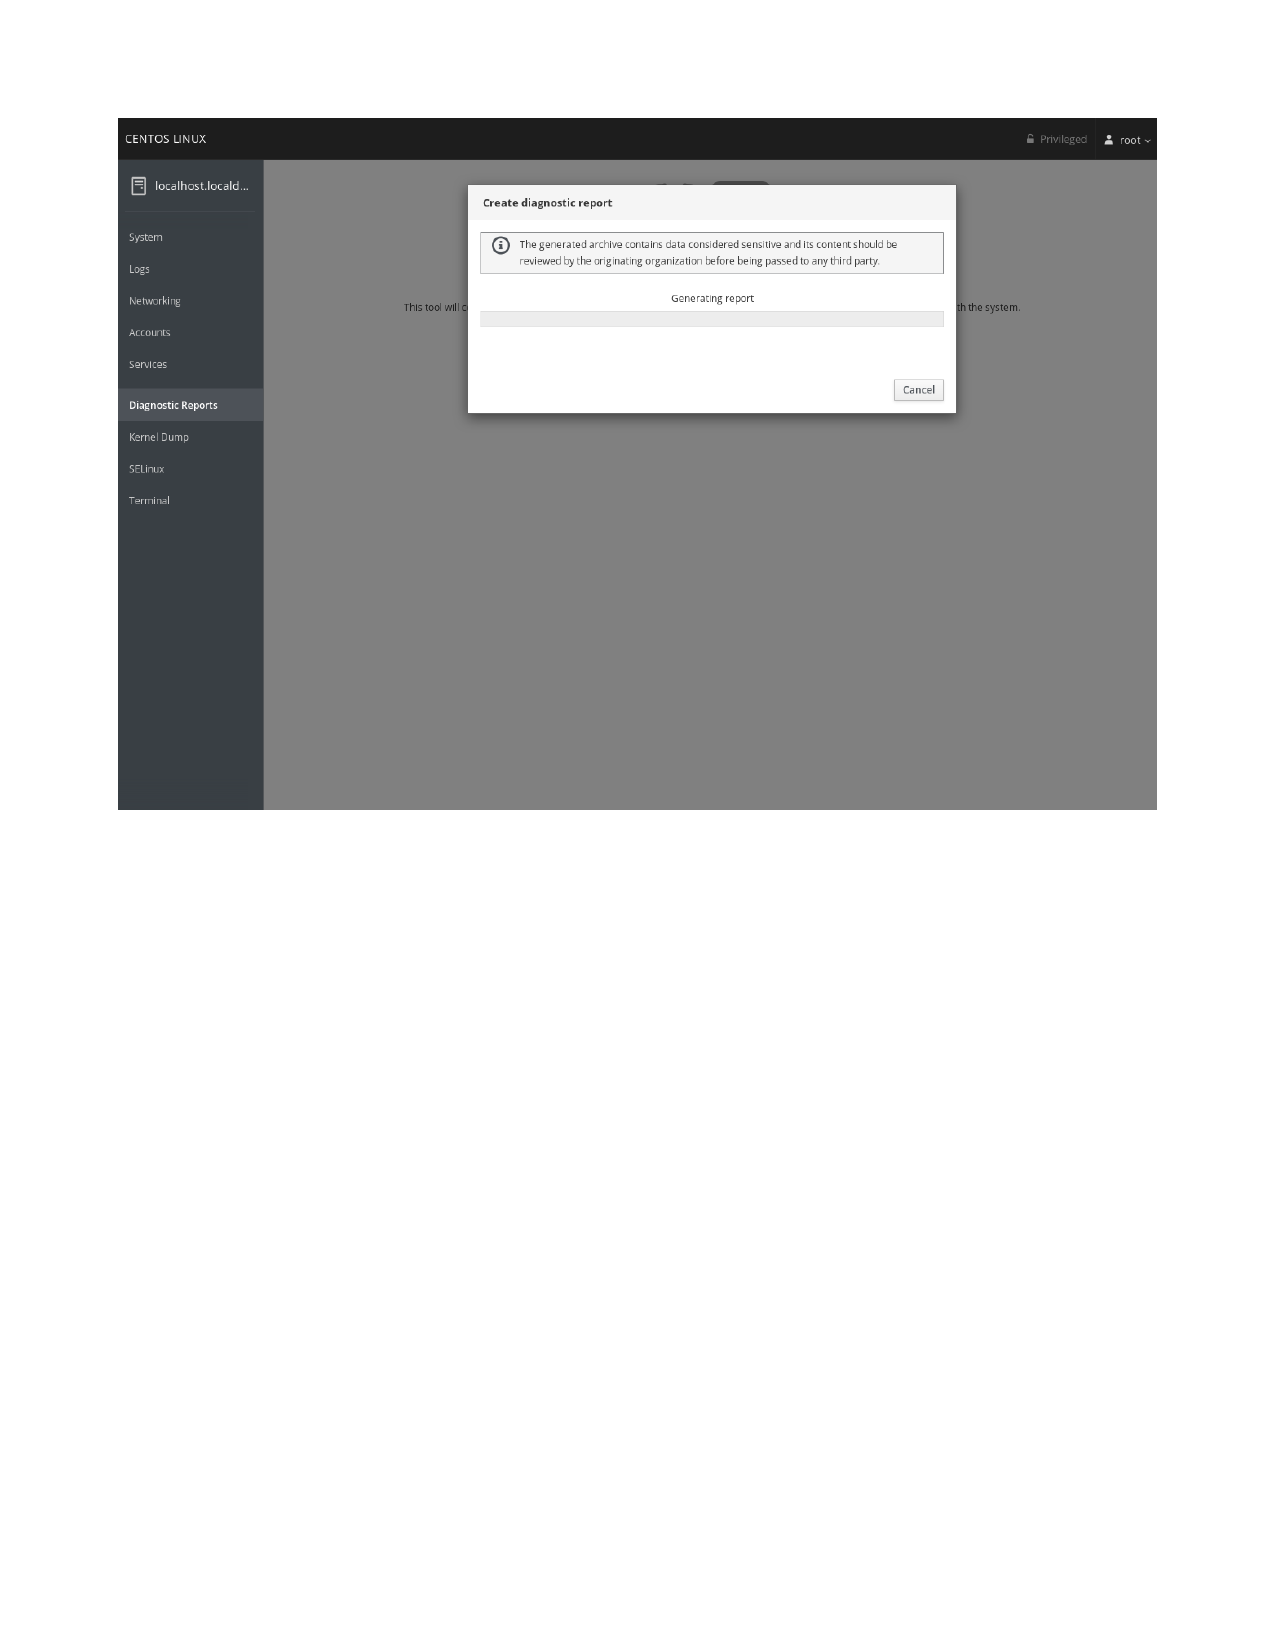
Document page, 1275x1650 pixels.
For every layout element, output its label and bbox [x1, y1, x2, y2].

picture [118, 118, 1157, 810]
